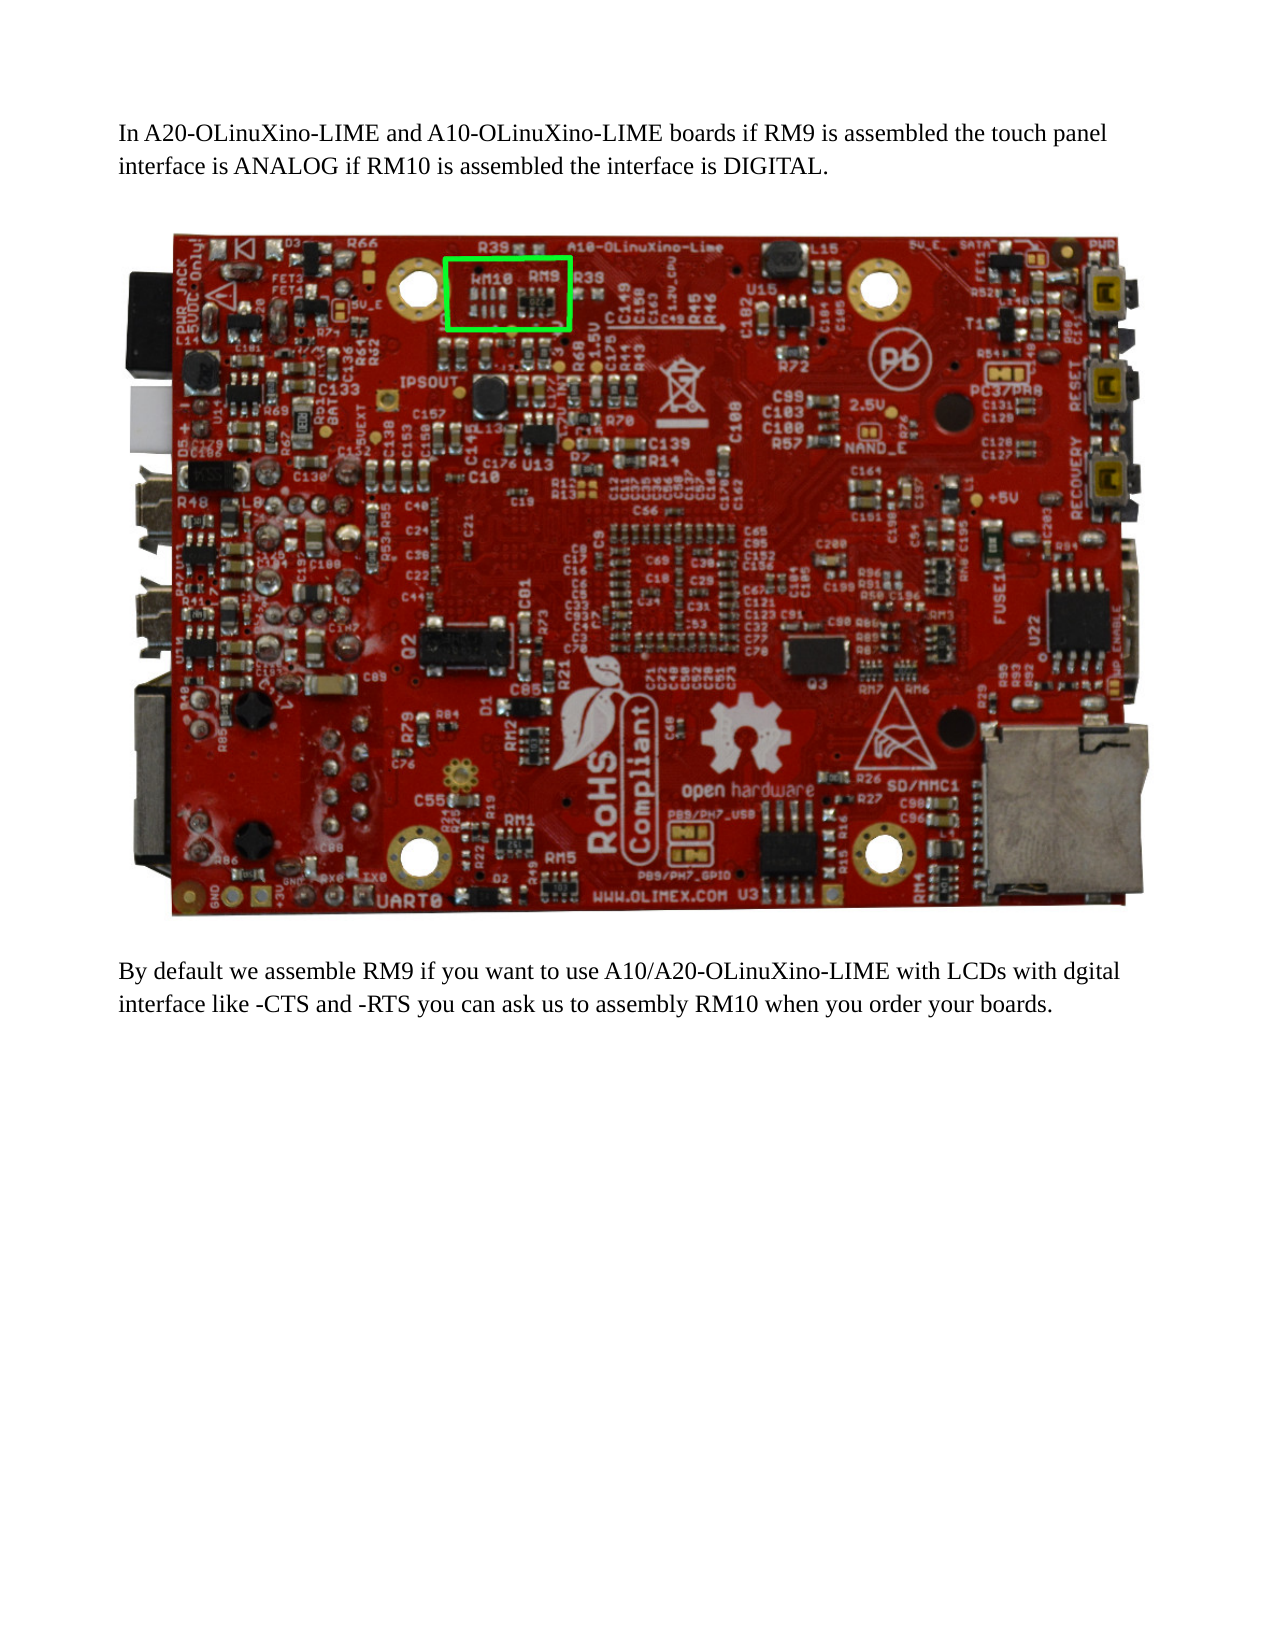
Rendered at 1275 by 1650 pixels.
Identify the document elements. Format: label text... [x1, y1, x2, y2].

text In A20-OLinuXino-LIME and A10-OLinuXino-LIME boards if RM9 is assembled the touch panel interface is ANALOG if RM10 is assembled the interface is DIGITAL. [118, 118, 1157, 180]
picture [87, 198, 1188, 952]
text By default we assemble RM9 if you want to use A10/A20-OLinuXino-LIME with LCDs with dgital interface like -CTS and -RTS you can ask us to assembly RM10 when you order your boards. [118, 952, 1157, 1018]
